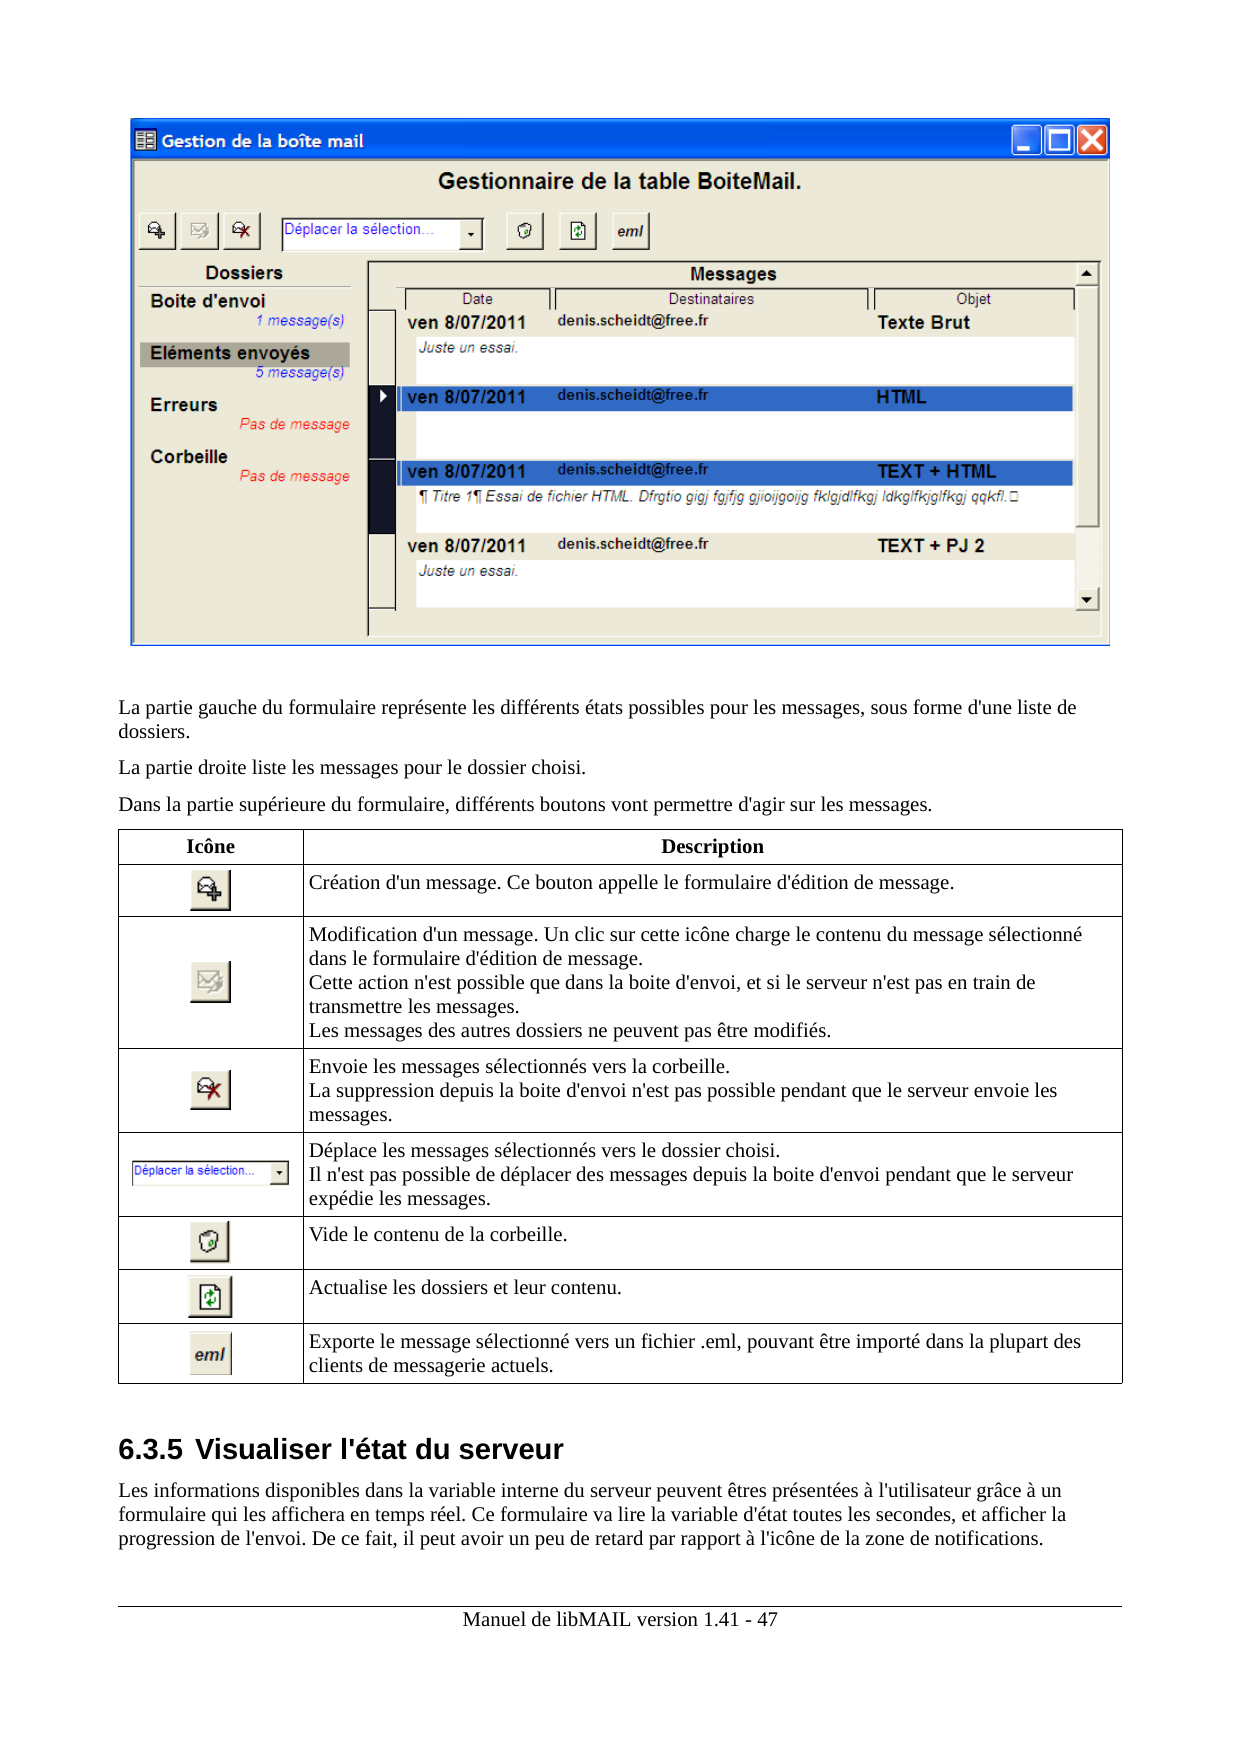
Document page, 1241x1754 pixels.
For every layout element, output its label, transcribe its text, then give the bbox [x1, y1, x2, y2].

text Les informations disponibles dans la variable interne du serveur peuvent êtres présentées à l'utilisateur grâce à un formulaire qui les affichera en temps réel. Ce formulaire va lire la variable d'état toutes les secondes, et afficher la progression de l'envoi. De ce fait, il peut avoir un peu de retard par rapport à l'icône de la zone de notifications. [118, 1478, 1122, 1550]
table_cell Modification d'un message. Un clic sur cette icône charge le contenu du message sélectionné dans le formulaire d'édition de message. Cette action n'est possible que dans la boite d'envoi, et si le serveur n'est pas en train de transmettre les messages. Les messages des autres dossiers ne peuvent pas être modifiés. [304, 917, 1122, 1048]
table_cell Vide le contenu de la corbeille. [304, 1217, 1122, 1269]
text Dans la partie supérieure du formulaire, différents boutons vont permettre d'agir sur les messages. [118, 792, 1122, 816]
subtitle Visualiser l'état du serveur [118, 1432, 1122, 1466]
table_cell Envoie les messages sélectionnés vers la corbeille. La suppression depuis la boite d'envoi n'est pas possible pendant que le serveur envoie les messages. [304, 1049, 1122, 1132]
table_cell Actualise les dossiers et leur contenu. [304, 1270, 1122, 1323]
table_header Description [304, 830, 1122, 864]
table_cell [119, 865, 303, 916]
table_cell Création d'un message. Ce bouton appelle le formulaire d'édition de message. [304, 865, 1122, 916]
picture [190, 1221, 231, 1264]
table_cell [119, 1270, 303, 1323]
picture [132, 1160, 289, 1187]
text La partie droite liste les messages pour le dossier choisi. [118, 755, 1122, 779]
table_cell [119, 1133, 303, 1216]
picture [190, 1070, 231, 1110]
table_cell [119, 1049, 303, 1132]
picture [190, 961, 231, 1003]
table_cell [119, 1324, 303, 1383]
table_cell [119, 917, 303, 1048]
picture [190, 870, 231, 911]
table_cell Exporte le message sélectionné vers un fichier .eml, pouvant être importé dans la plupart des clients de messagerie actuels. [304, 1324, 1122, 1383]
picture [187, 1275, 234, 1318]
text La partie gauche du formulaire représente les différents états possibles pour les messages, sous forme d'une liste de dossiers. [118, 695, 1122, 743]
table_header Icône [119, 830, 303, 864]
table_cell Déplace les messages sélectionnés vers le dossier choisi. Il n'est pas possible de déplacer des messages depuis la boite d'envoi pendant que le serveur expédie les messages. [304, 1133, 1122, 1216]
table_cell [119, 1217, 303, 1269]
